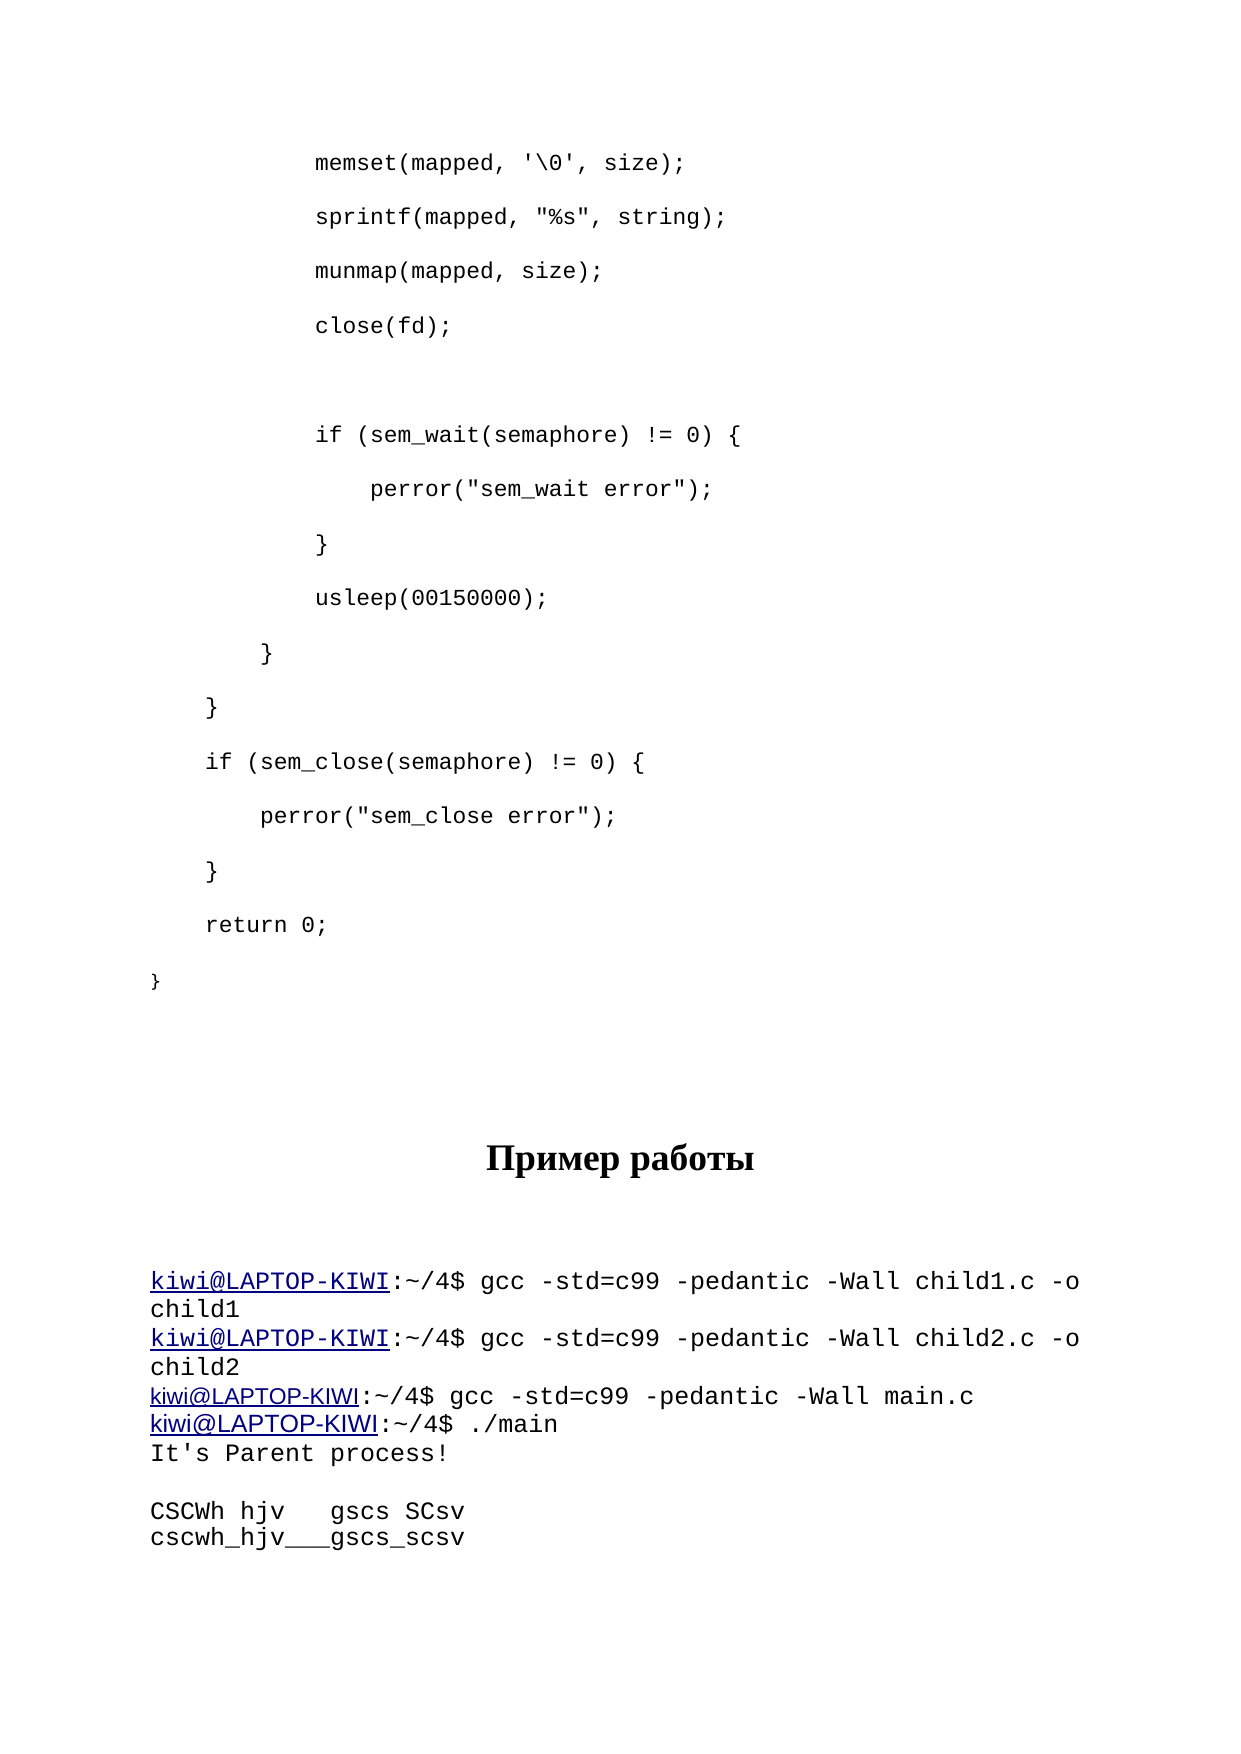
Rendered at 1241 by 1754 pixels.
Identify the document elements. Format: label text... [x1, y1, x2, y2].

text It's Parent process! [150, 1439, 1090, 1467]
text munmap(mapped, size); [150, 259, 1090, 284]
text } [150, 695, 1090, 720]
text return 0; [150, 913, 1090, 938]
subtitle Пример работы [150, 1136, 1090, 1179]
text cscwh_hjv___gscs_scsv [150, 1525, 1090, 1583]
text } [150, 858, 1090, 883]
text kiwi@LAPTOP-KIWI:~/4$ gcc -std=c99 -pedantic -Wall main.c [150, 1381, 1090, 1410]
text } [150, 640, 1090, 665]
text perror("sem_close error"); [150, 804, 1090, 829]
text kiwi@LAPTOP-KIWI:~/4$ ./main [150, 1410, 1090, 1439]
text kiwi@LAPTOP-KIWI:~/4$ gcc -std=c99 -pedantic -Wall child2.c -o child2 [150, 1324, 1090, 1381]
text } [150, 967, 1090, 992]
text memset(mapped, '\0', size); [150, 150, 1090, 175]
text } [150, 531, 1090, 556]
text CSCWh hjv gscs SCsv [150, 1496, 1090, 1525]
text sprintf(mapped, "%s", string); [150, 204, 1090, 229]
text close(fd); [150, 313, 1090, 338]
text if (sem_wait(semaphore) != 0) { [150, 422, 1090, 447]
text usleep(00150000); [150, 586, 1090, 611]
text kiwi@LAPTOP-KIWI:~/4$ gcc -std=c99 -pedantic -Wall child1.c -o child1 [150, 1266, 1090, 1324]
text perror("sem_wait error"); [150, 477, 1090, 502]
text if (sem_close(semaphore) != 0) { [150, 749, 1090, 774]
